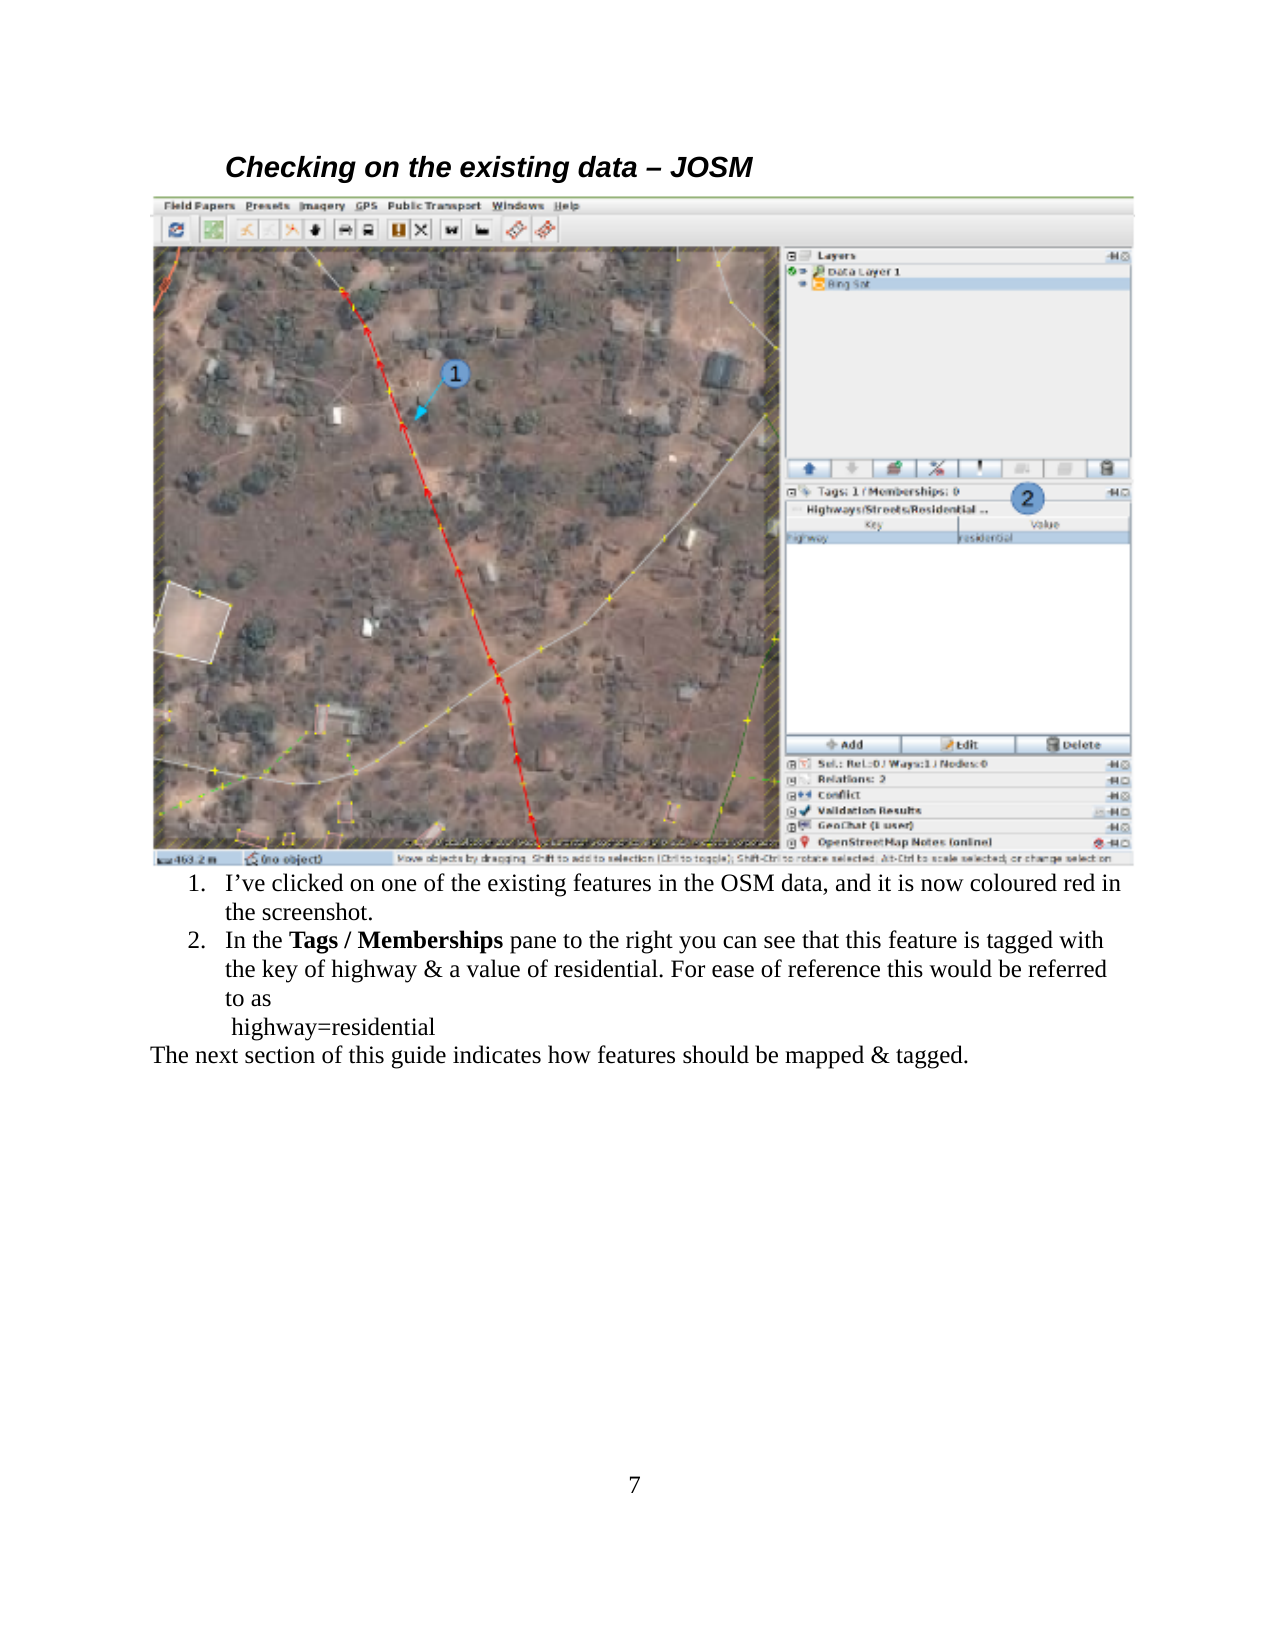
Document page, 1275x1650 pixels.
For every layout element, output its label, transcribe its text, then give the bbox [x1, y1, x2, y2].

list I’ve clicked on one of the existing features in the OSM data, and it is now coloured red in the screenshot. [187, 868, 1125, 926]
subtitle Checking on the existing data – JOSM [187, 150, 1125, 183]
text The next section of this guide indicates how features should be mapped & tagged. [150, 1041, 1125, 1069]
picture [150, 196, 1136, 868]
list In the Tags / Memberships pane to the right you can see that this feature is tagged with the key of highway & a value of residential. For ease of reference this would be referred to as highway=residential [187, 926, 1125, 1041]
